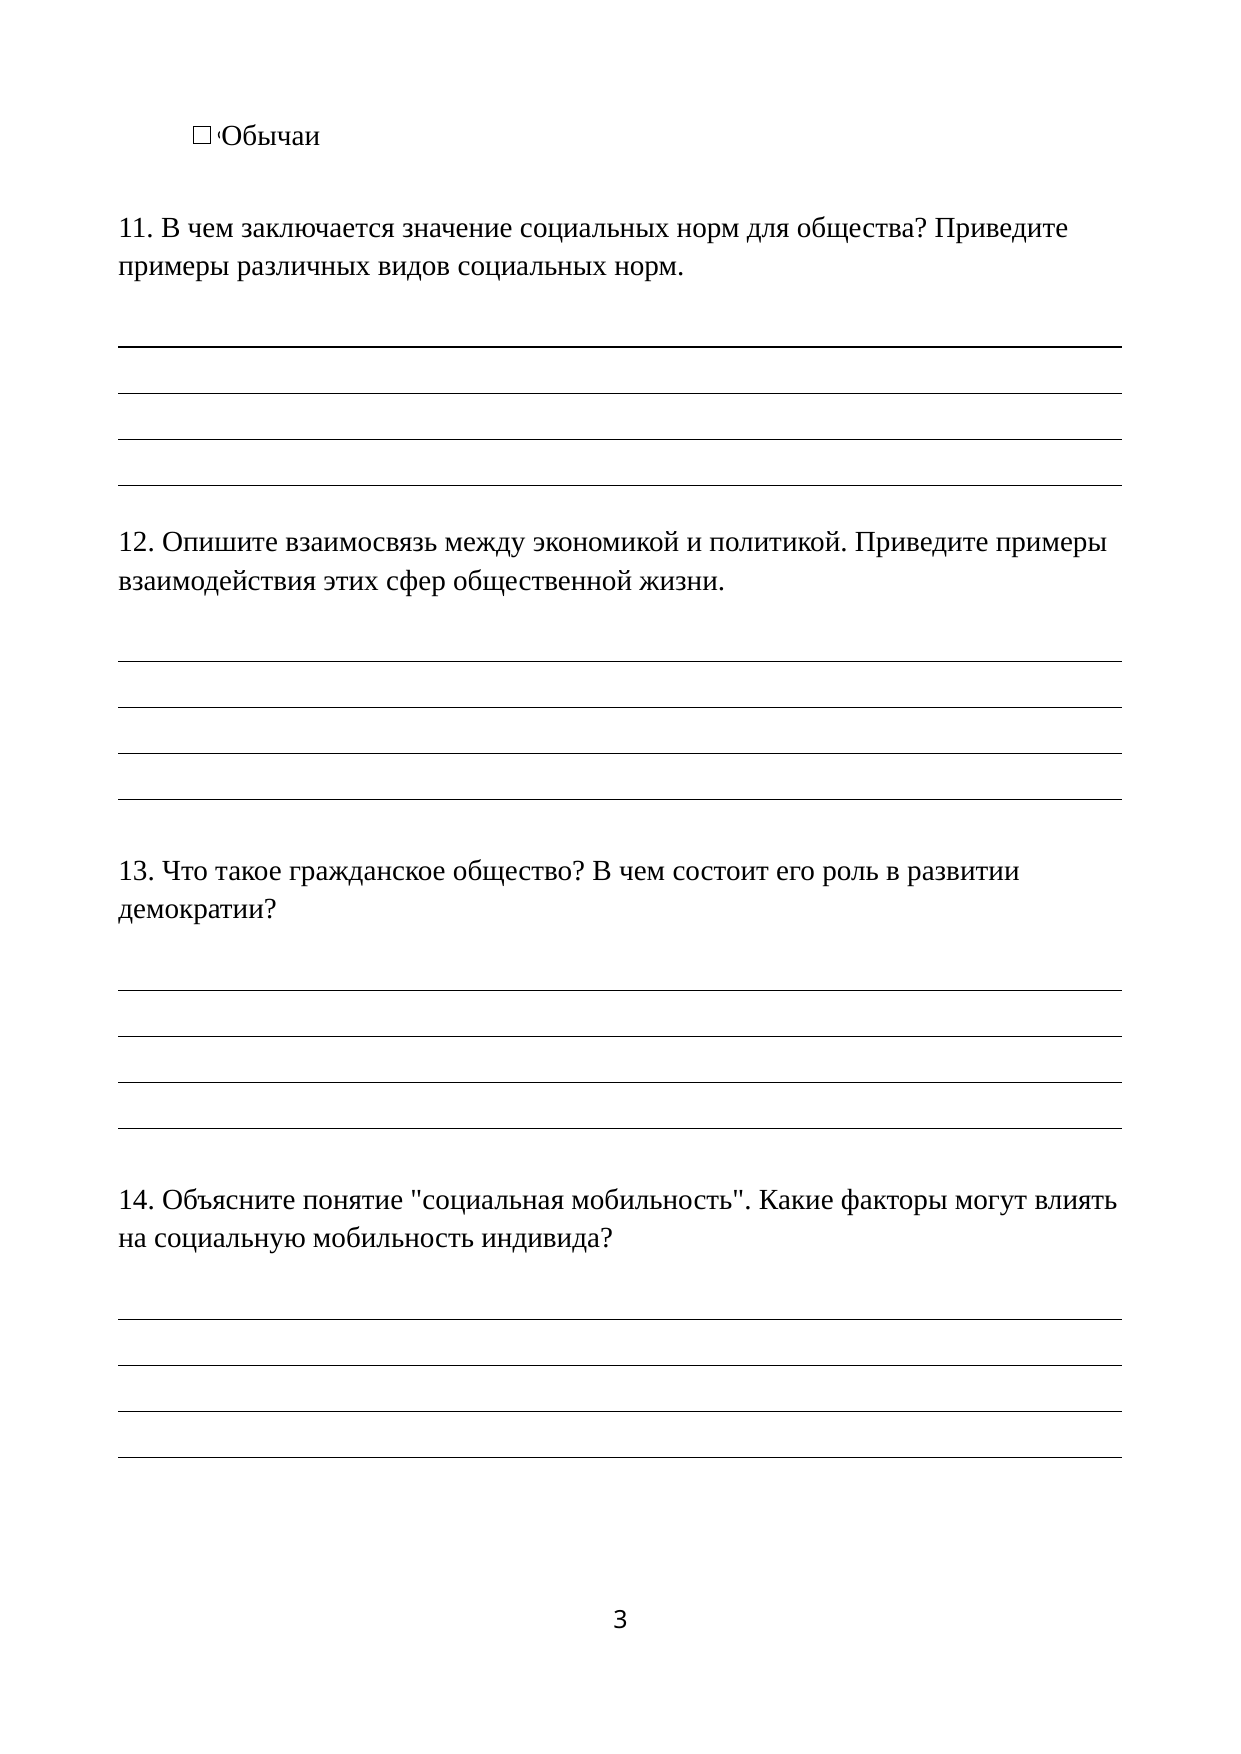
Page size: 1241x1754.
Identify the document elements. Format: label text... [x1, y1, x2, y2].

table_cell [118, 348, 1122, 392]
table_header [118, 616, 1122, 661]
table_header [118, 945, 1122, 990]
table_cell [118, 440, 1122, 484]
table_cell [118, 754, 1122, 799]
table_header [118, 301, 1122, 346]
table_cell [118, 1366, 1122, 1411]
table_cell [118, 662, 1122, 707]
text 13. Что такое гражданское общество? В чем состоит его роль в развитии демократии? [118, 853, 1122, 925]
text 12. Опишите взаимосвязь между экономикой и политикой. Приведите примеры взаимодействия этих сфер общественной жизни. [118, 486, 1122, 596]
table_cell [118, 394, 1122, 438]
text 14. Объясните понятие "социальная мобильность". Какие факторы могут влиять на социальную мобильность индивида? [118, 1182, 1122, 1254]
table_cell [118, 991, 1122, 1036]
text 11. В чем заключается значение социальных норм для общества? Приведите примеры различных видов социальных норм. [118, 171, 1122, 282]
table_header [118, 1274, 1122, 1319]
table_cell [118, 708, 1122, 753]
list Обычаи [162, 118, 1122, 152]
table_cell [118, 1412, 1122, 1457]
table_cell [118, 1083, 1122, 1128]
table_cell [118, 1320, 1122, 1365]
table_cell [118, 1037, 1122, 1082]
